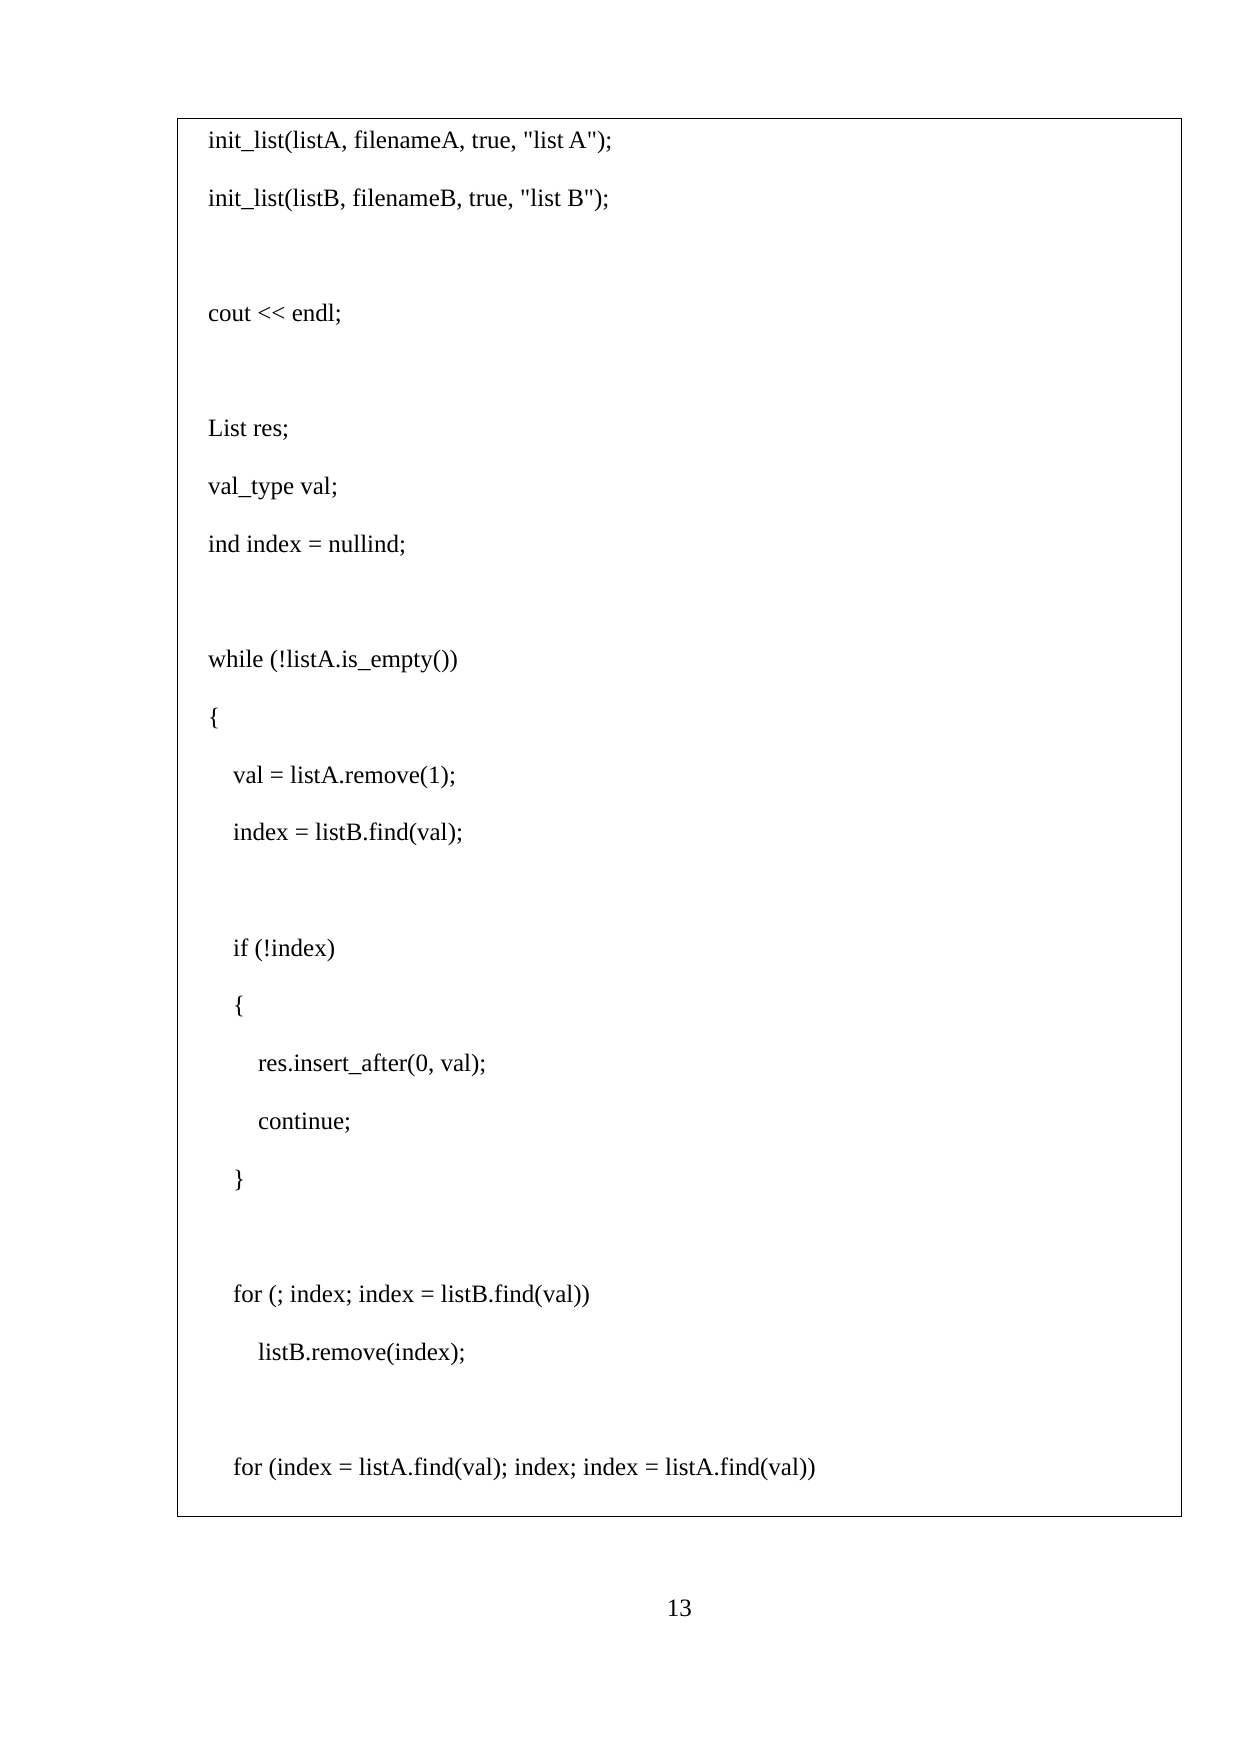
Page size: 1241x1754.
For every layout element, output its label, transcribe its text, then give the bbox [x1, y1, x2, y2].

table_header init_list(listA, filenameA, true, "list A"); init_list(listB, filenameB, true, "list B"); cout << endl; List res; val_type val; ind index = nullind; while (!listA.is_empty()) { val = listA.remove(1); index = listB.find(val); if (!index) { res.insert_after(0, val); continue; } for (; index; index = listB.find(val)) listB.remove(index); for (index = listA.find(val); index; index = listA.find(val)) [178, 119, 1181, 1516]
